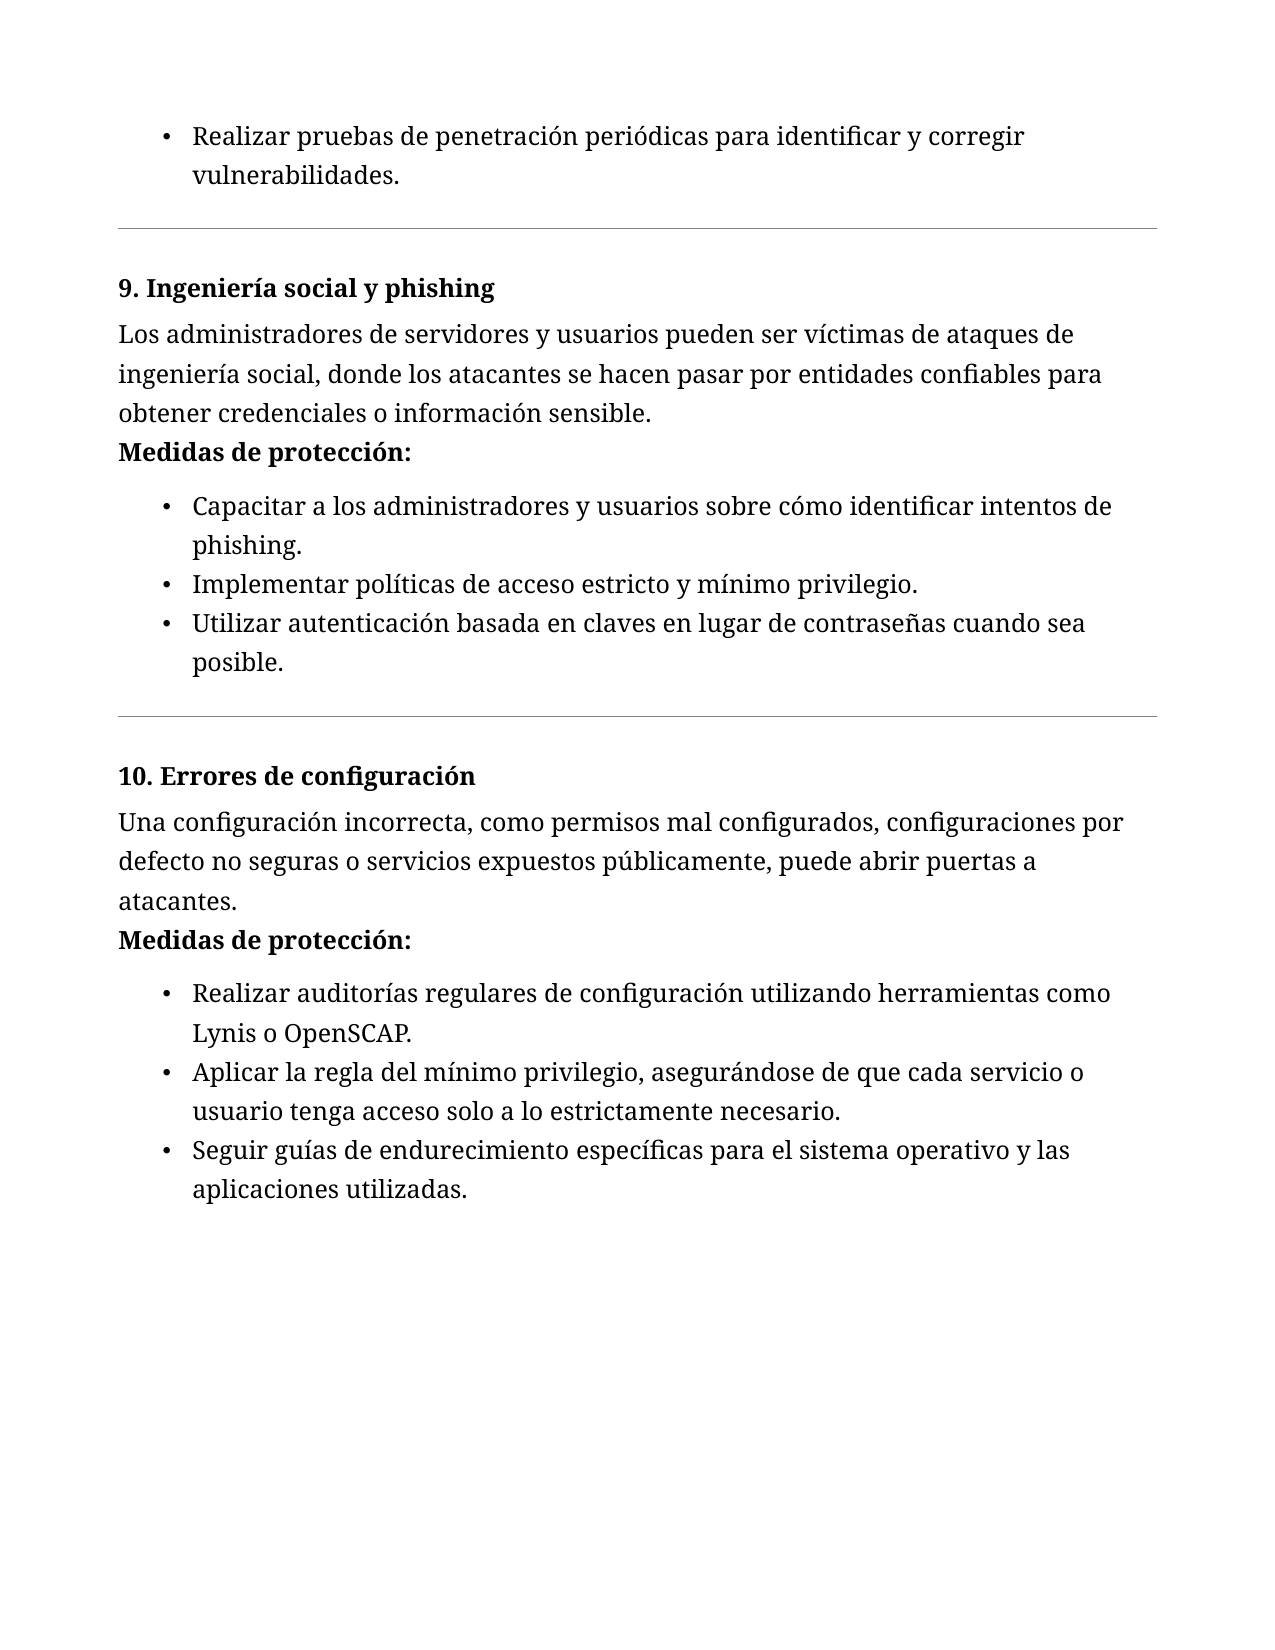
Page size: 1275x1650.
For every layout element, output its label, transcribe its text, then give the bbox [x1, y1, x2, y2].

list Seguir guías de endurecimiento específicas para el sistema operativo y las aplicaciones utilizadas. [162, 1133, 1157, 1206]
list Implementar políticas de acceso estricto y mínimo privilegio. [162, 567, 1157, 601]
list Utilizar autenticación basada en claves en lugar de contraseñas cuando sea posible. [162, 606, 1157, 679]
text Los administradores de servidores y usuarios pueden ser víctimas de ataques de ingeniería social, donde los atacantes se hacen pasar por entidades confiables para obtener credenciales o información sensible. Medidas de protección: [118, 317, 1157, 469]
subtitle 9. Ingeniería social y phishing [118, 271, 1157, 304]
list Capacitar a los administradores y usuarios sobre cómo identificar intentos de phishing. [162, 488, 1157, 562]
list Aplicar la regla del mínimo privilegio, asegurándose de que cada servicio o usuario tenga acceso solo a lo estrictamente necesario. [162, 1054, 1157, 1128]
subtitle 10. Errores de configuración [118, 758, 1157, 792]
list Realizar pruebas de penetración periódicas para identificar y corregir vulnerabilidades. [162, 118, 1157, 191]
text Una configuración incorrecta, como permisos mal configurados, configuraciones por defecto no seguras o servicios expuestos públicamente, puede abrir puertas a atacantes. Medidas de protección: [118, 805, 1157, 956]
list Realizar auditorías regulares de configuración utilizando herramientas como Lynis o OpenSCAP. [162, 976, 1157, 1049]
